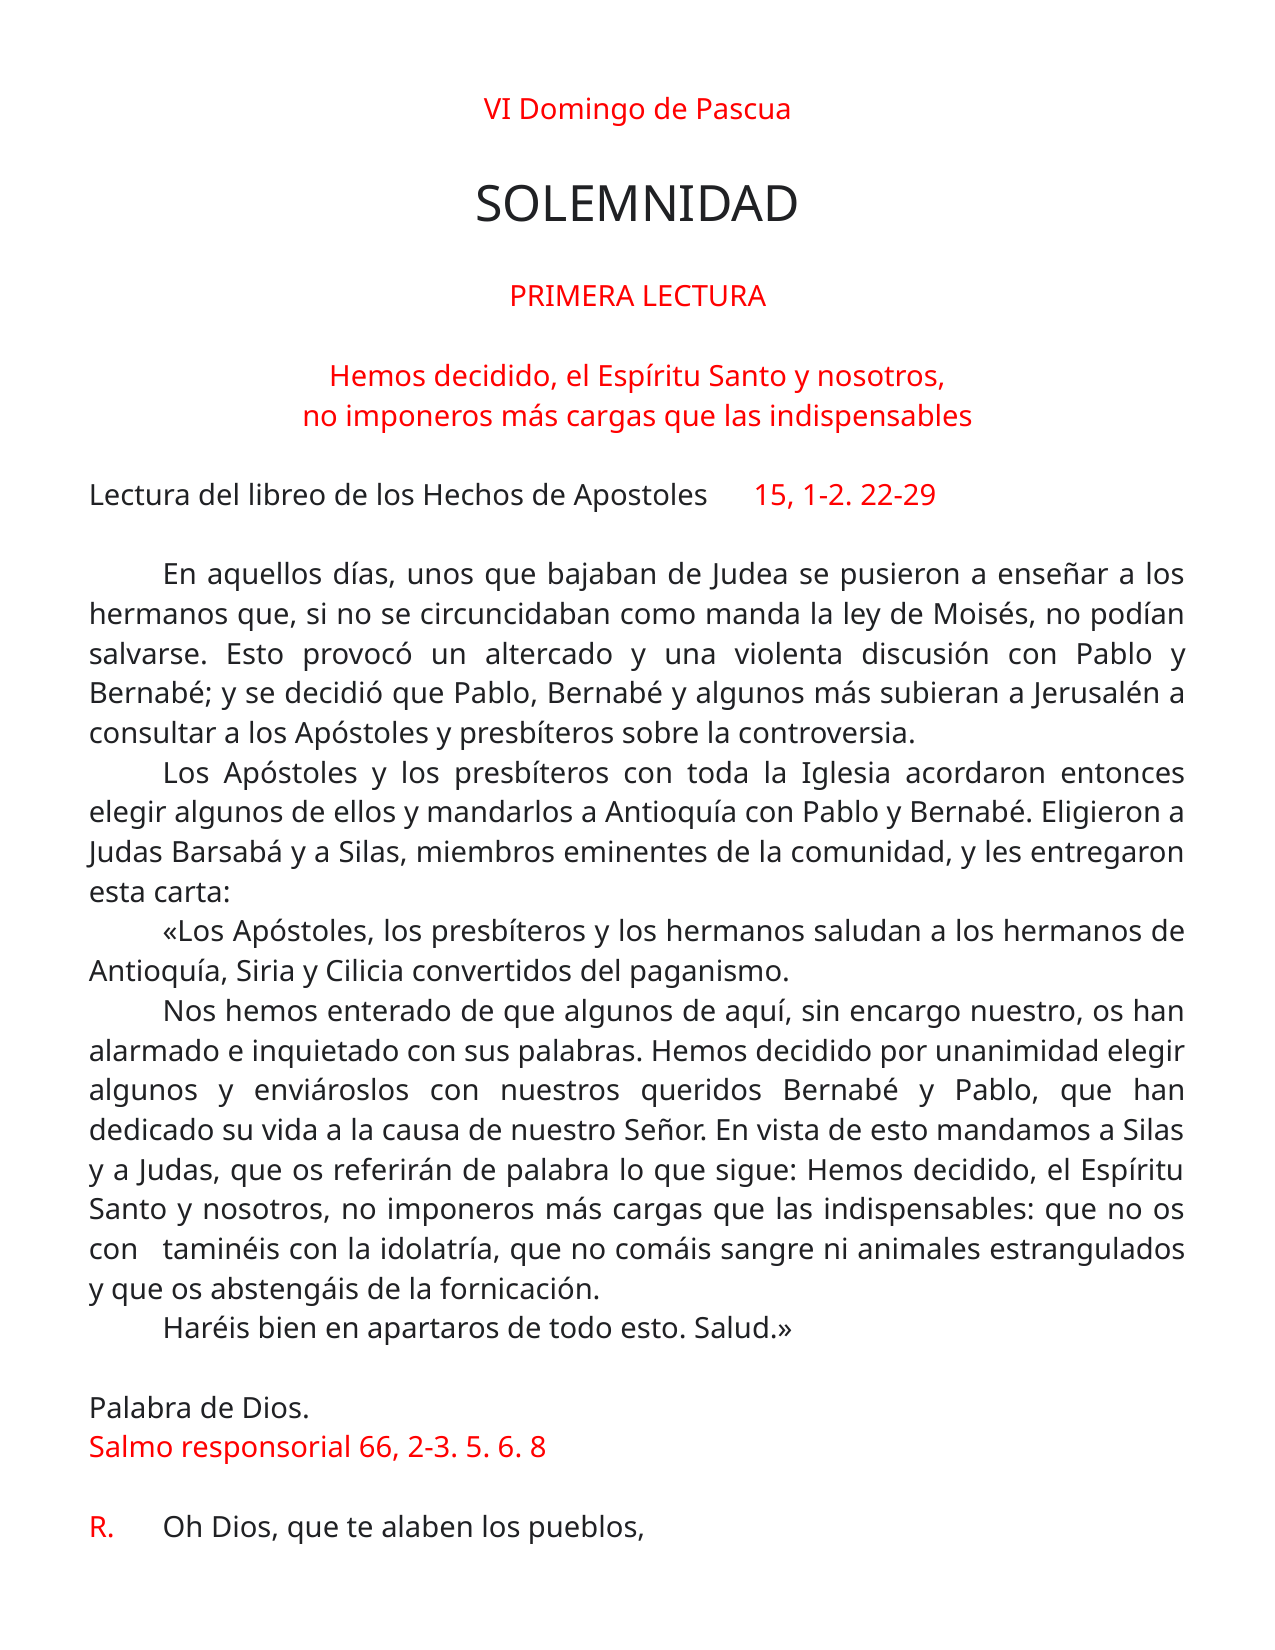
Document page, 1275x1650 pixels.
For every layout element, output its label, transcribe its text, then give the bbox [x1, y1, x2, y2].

text no imponeros más cargas que las indispensables [88, 395, 1186, 434]
text En aquellos días, unos que bajaban de Judea se pusieron a enseñar a los hermanos que, si no se circuncidaban como manda la ley de Moisés, no podían salvarse. Esto provocó un altercado y una violenta discusión con Pablo y Bernabé; y se decidió que Pablo, Bernabé y algunos más subieran a Jerusalén a consultar a los Apóstoles y presbíteros sobre la controversia. [88, 553, 1186, 752]
text Hemos decidido, el Espíritu Santo y nosotros, [88, 355, 1186, 395]
text Palabra de Dios. [88, 1387, 1186, 1427]
text PRIMERA LECTURA [88, 276, 1186, 315]
text Nos hemos enterado de que algunos de aquí, sin encargo nuestro, os han alarmado e inquietado con sus palabras. Hemos decidido por unanimidad elegir algunos y enviároslos con nuestros queridos Bernabé y Pablo, que han dedicado su vida a la causa de nuestro Señor. En vista de esto mandamos a Silas y a Judas, que os referirán de palabra lo que sigue: Hemos decidido, el Espíritu Santo y nosotros, no imponeros más cargas que las indispensables: que no os con taminéis con la idolatría, que no comáis sangre ni animales estrangulados y que os abstengáis de la fornicación. [88, 990, 1186, 1308]
text Salmo responsorial 66, 2-3. 5. 6. 8 [88, 1427, 1186, 1466]
text Lectura del libreo de los Hechos de Apostoles 15, 1-2. 22-29 [88, 474, 1186, 514]
text «Los Apóstoles, los presbíteros y los hermanos saludan a los hermanos de Antioquía, Siria y Cilicia convertidos del paganismo. [88, 911, 1186, 990]
text VI Domingo de Pascua [88, 88, 1186, 128]
text SOLEMNIDAD [88, 168, 1186, 236]
text R. Oh Dios, que te alaben los pueblos, [88, 1506, 1186, 1546]
text Los Apóstoles y los presbíteros con toda la Iglesia acordaron entonces elegir algunos de ellos y mandarlos a Antioquía con Pablo y Bernabé. Eligieron a Judas Barsabá y a Silas, miembros eminentes de la comunidad, y les entregaron esta carta: [88, 752, 1186, 911]
text Haréis bien en apartaros de todo esto. Salud.» [88, 1308, 1186, 1347]
